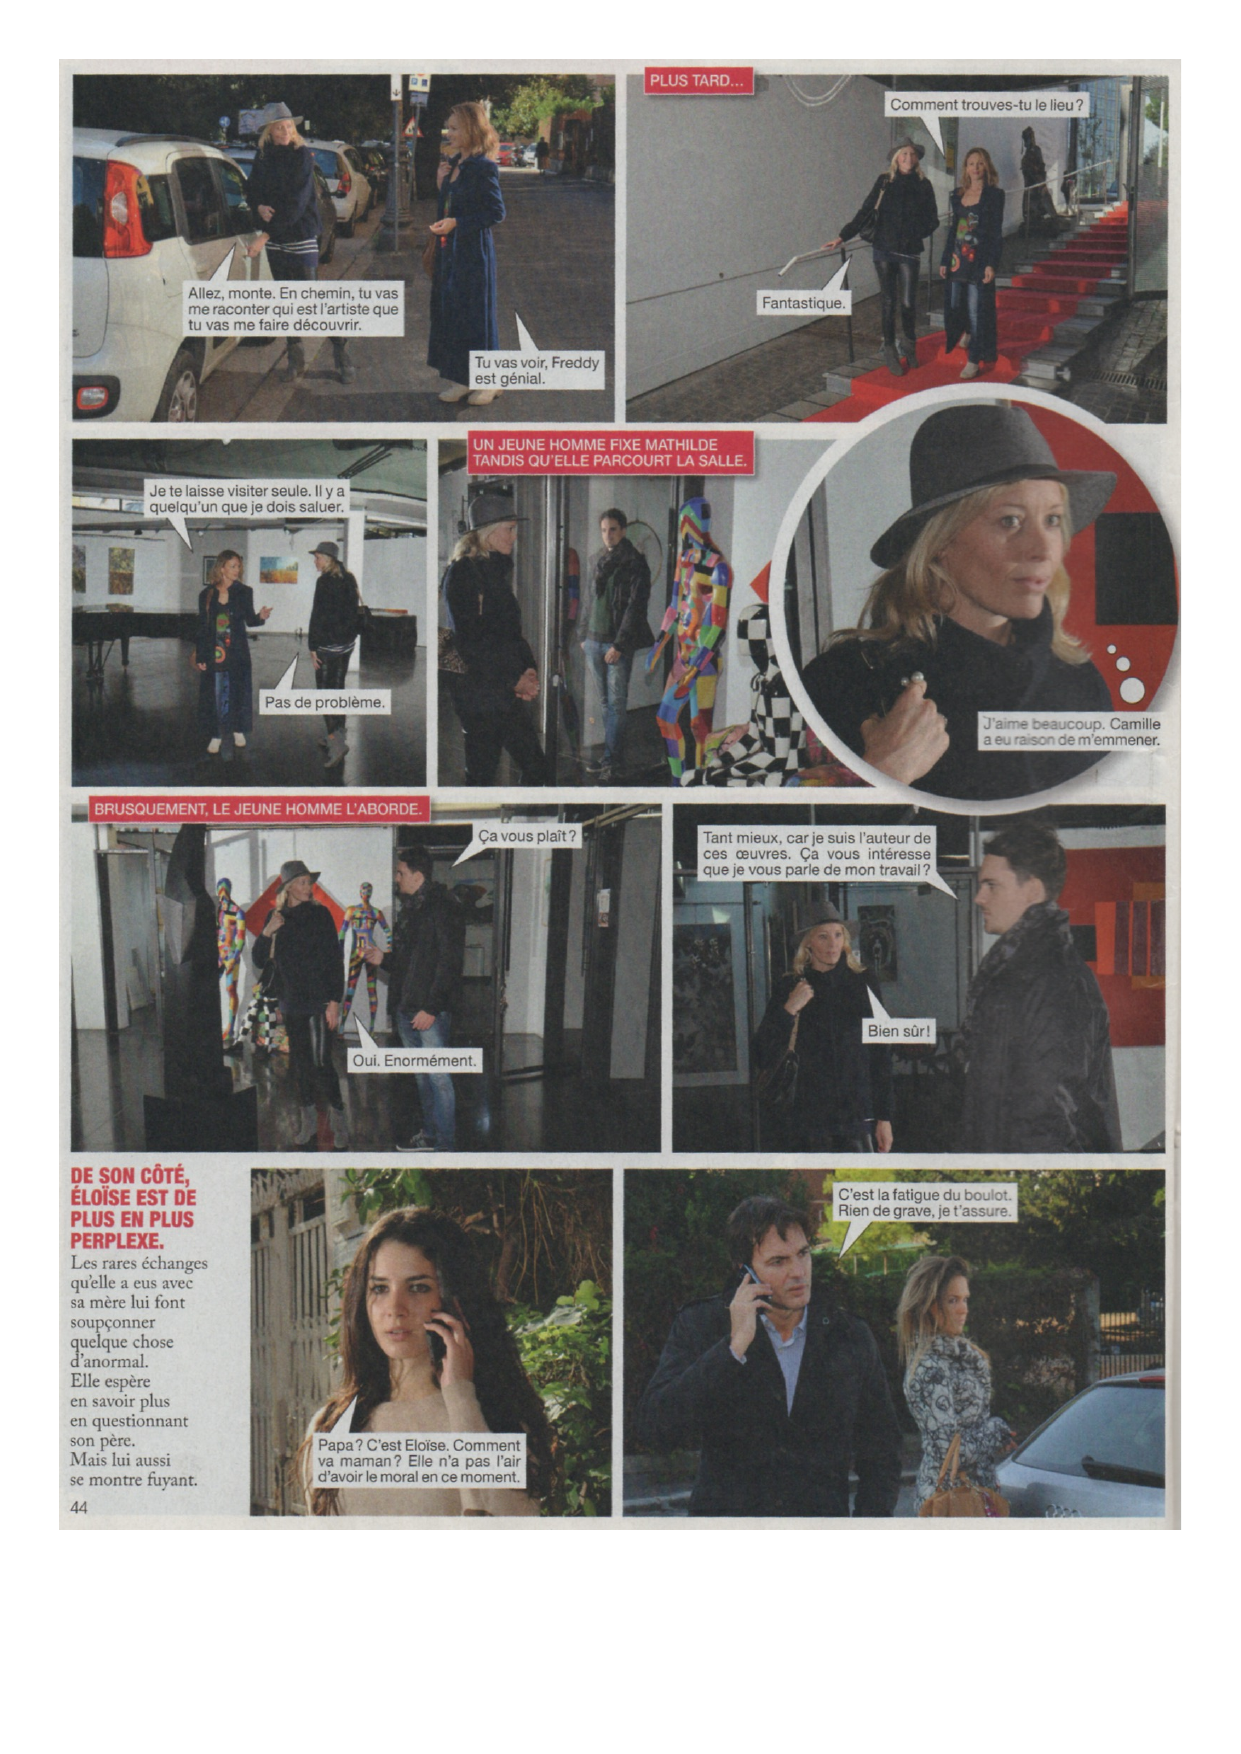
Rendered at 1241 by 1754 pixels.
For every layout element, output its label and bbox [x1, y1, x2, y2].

picture [59, 59, 1182, 1530]
